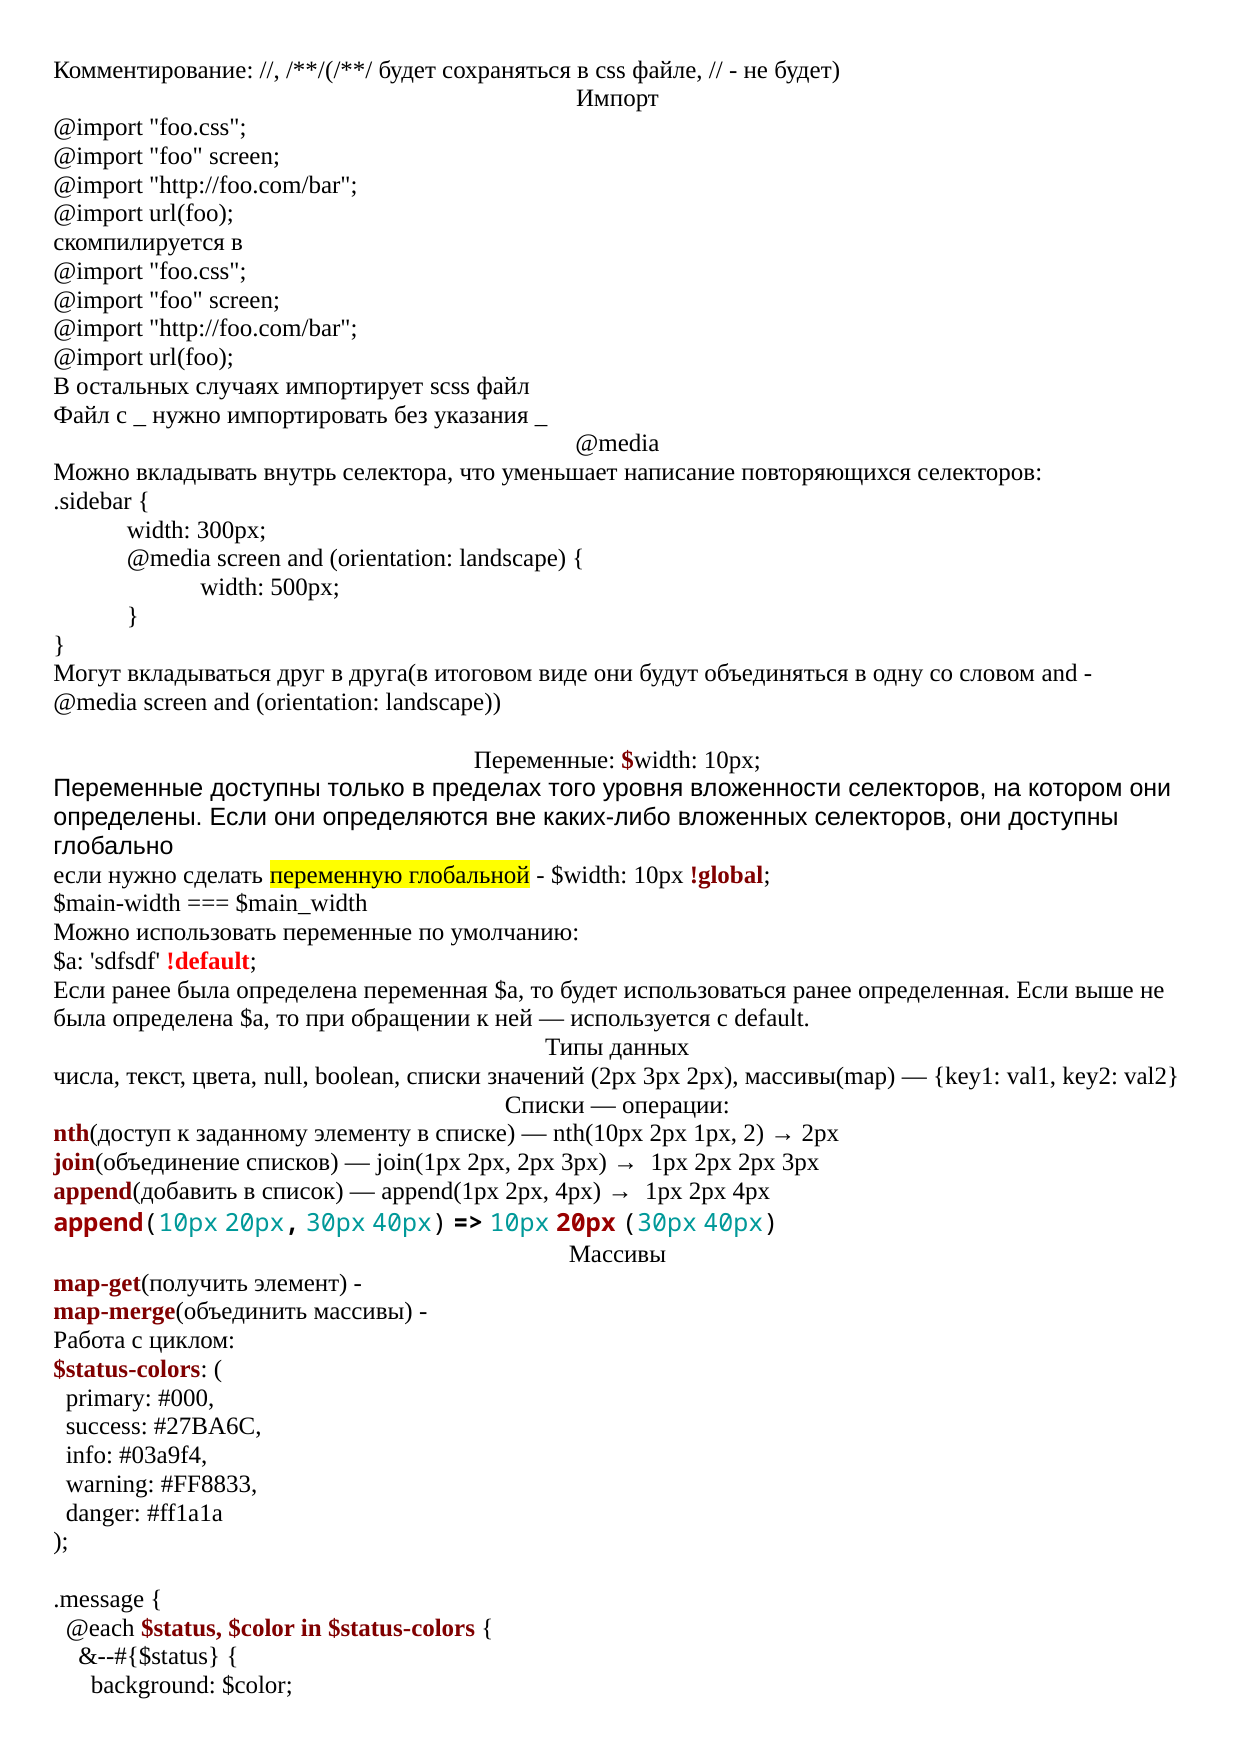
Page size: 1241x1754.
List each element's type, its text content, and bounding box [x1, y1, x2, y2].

text .sidebar { [53, 486, 1181, 515]
text скомпилируется в [53, 227, 1181, 256]
text danger: #ff1a1a [53, 1498, 1181, 1526]
text @import "foo.css"; [53, 256, 1181, 285]
text width: 300px; [53, 515, 1181, 543]
text @import "foo" screen; [53, 141, 1181, 170]
text map-merge(объединить массивы) - [53, 1296, 1181, 1325]
text @media screen and (orientation: landscape) { [53, 543, 1181, 572]
text Переменные: $width: 10px; [53, 745, 1181, 773]
text info: #03a9f4, [53, 1440, 1181, 1469]
text Если ранее была определена переменная $a, то будет использоваться ранее определенная. Если выше не была определена $a, то при обращении к ней — используется с default. [53, 975, 1181, 1032]
text } [53, 601, 1181, 630]
text В остальных случаях импортирует scss файл [53, 371, 1181, 400]
text map-get(получить элемент) - [53, 1268, 1181, 1296]
text @import "foo.css"; [53, 112, 1181, 141]
text @import "foo" screen; [53, 285, 1181, 313]
text @import url(foo); [53, 198, 1181, 227]
text Импорт [53, 83, 1181, 112]
text Можно использовать переменные по умолчанию: [53, 917, 1181, 946]
text &--#{$status} { [53, 1641, 1181, 1670]
text Массивы [53, 1239, 1181, 1268]
text Можно вкладывать внутрь селектора, что уменьшает написание повторяющихся селекторов: [53, 457, 1181, 486]
text } [53, 630, 1181, 658]
text $a: 'sdfsdf' !default; [53, 946, 1181, 975]
text @media [53, 428, 1181, 457]
text Переменные доступны только в пределах того уровня вложенности селекторов, на котором они определены. Если они определяются вне каких-либо вложенных селекторов, они доступны глобально [53, 773, 1181, 860]
text $status-colors: ( [53, 1354, 1181, 1383]
text Файл с _ нужно импортировать без указания _ [53, 400, 1181, 428]
text Могут вкладываться друг в друга(в итоговом виде они будут объединяться в одну со словом and - @media screen and (orientation: landscape)) [53, 658, 1181, 716]
text ); [53, 1526, 1181, 1555]
text .message { [53, 1584, 1181, 1613]
text primary: #000, [53, 1383, 1181, 1411]
text append(10px 20px, 30px 40px) => 10px 20px (30px 40px) [53, 1205, 1181, 1239]
text Списки — операции: [53, 1090, 1181, 1118]
text Работа с циклом: [53, 1325, 1181, 1354]
text background: $color; [53, 1670, 1181, 1699]
text числа, текст, цвета, null, boolean, списки значений (2px 3px 2px), массивы(map) — {key1: val1, key2: val2} [53, 1061, 1181, 1090]
text @each $status, $color in $status-colors { [53, 1613, 1181, 1641]
text append(добавить в список) — append(1px 2px, 4px) → 1px 2px 4px [53, 1176, 1181, 1205]
text @import "http://foo.com/bar"; [53, 313, 1181, 342]
text success: #27BA6C, [53, 1411, 1181, 1440]
text @import url(foo); [53, 342, 1181, 371]
text $main-width === $main_width [53, 888, 1181, 917]
text join(объединение списков) — join(1px 2px, 2px 3px) → 1px 2px 2px 3px [53, 1147, 1181, 1176]
text nth(доступ к заданному элементу в списке) — nth(10px 2px 1px, 2) → 2px [53, 1118, 1181, 1147]
text Типы данных [53, 1032, 1181, 1061]
text @import "http://foo.com/bar"; [53, 170, 1181, 198]
text если нужно сделать переменную глобальной - $width: 10px !global; [53, 860, 1181, 888]
text Комментирование: //, /**/(/**/ будет сохраняться в css файле, // - не будет) [53, 55, 1181, 83]
text width: 500px; [53, 572, 1181, 601]
text warning: #FF8833, [53, 1469, 1181, 1498]
